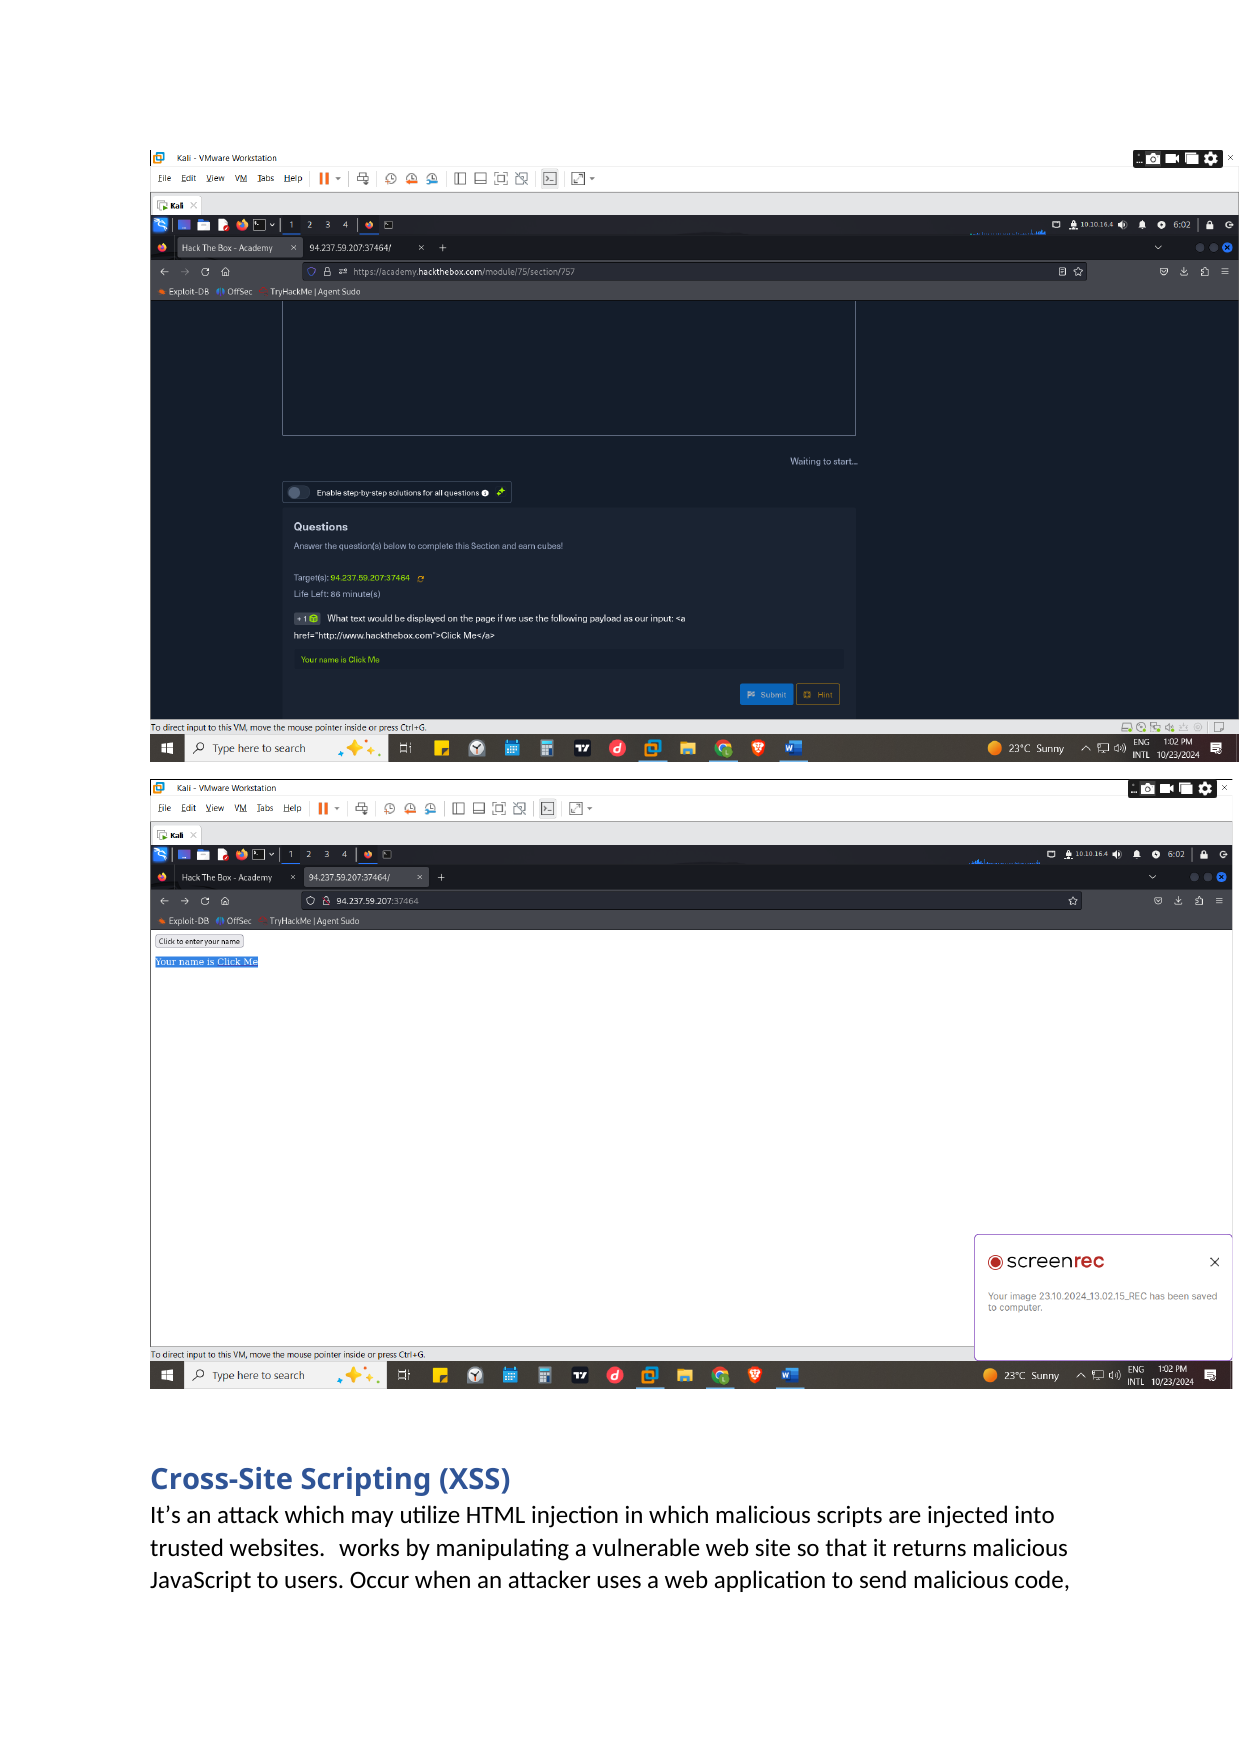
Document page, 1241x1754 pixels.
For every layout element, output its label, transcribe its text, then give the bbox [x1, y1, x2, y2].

subtitle Cross-Site Scripting (XSS) [150, 1458, 1090, 1498]
text It’s an attack which may utilize HTML injection in which malicious scripts are injected into trusted websites. works by manipulating a vulnerable web site so that it returns malicious JavaScript to users. Occur when an attacker uses a web application to send malicious code, [150, 1499, 1090, 1594]
